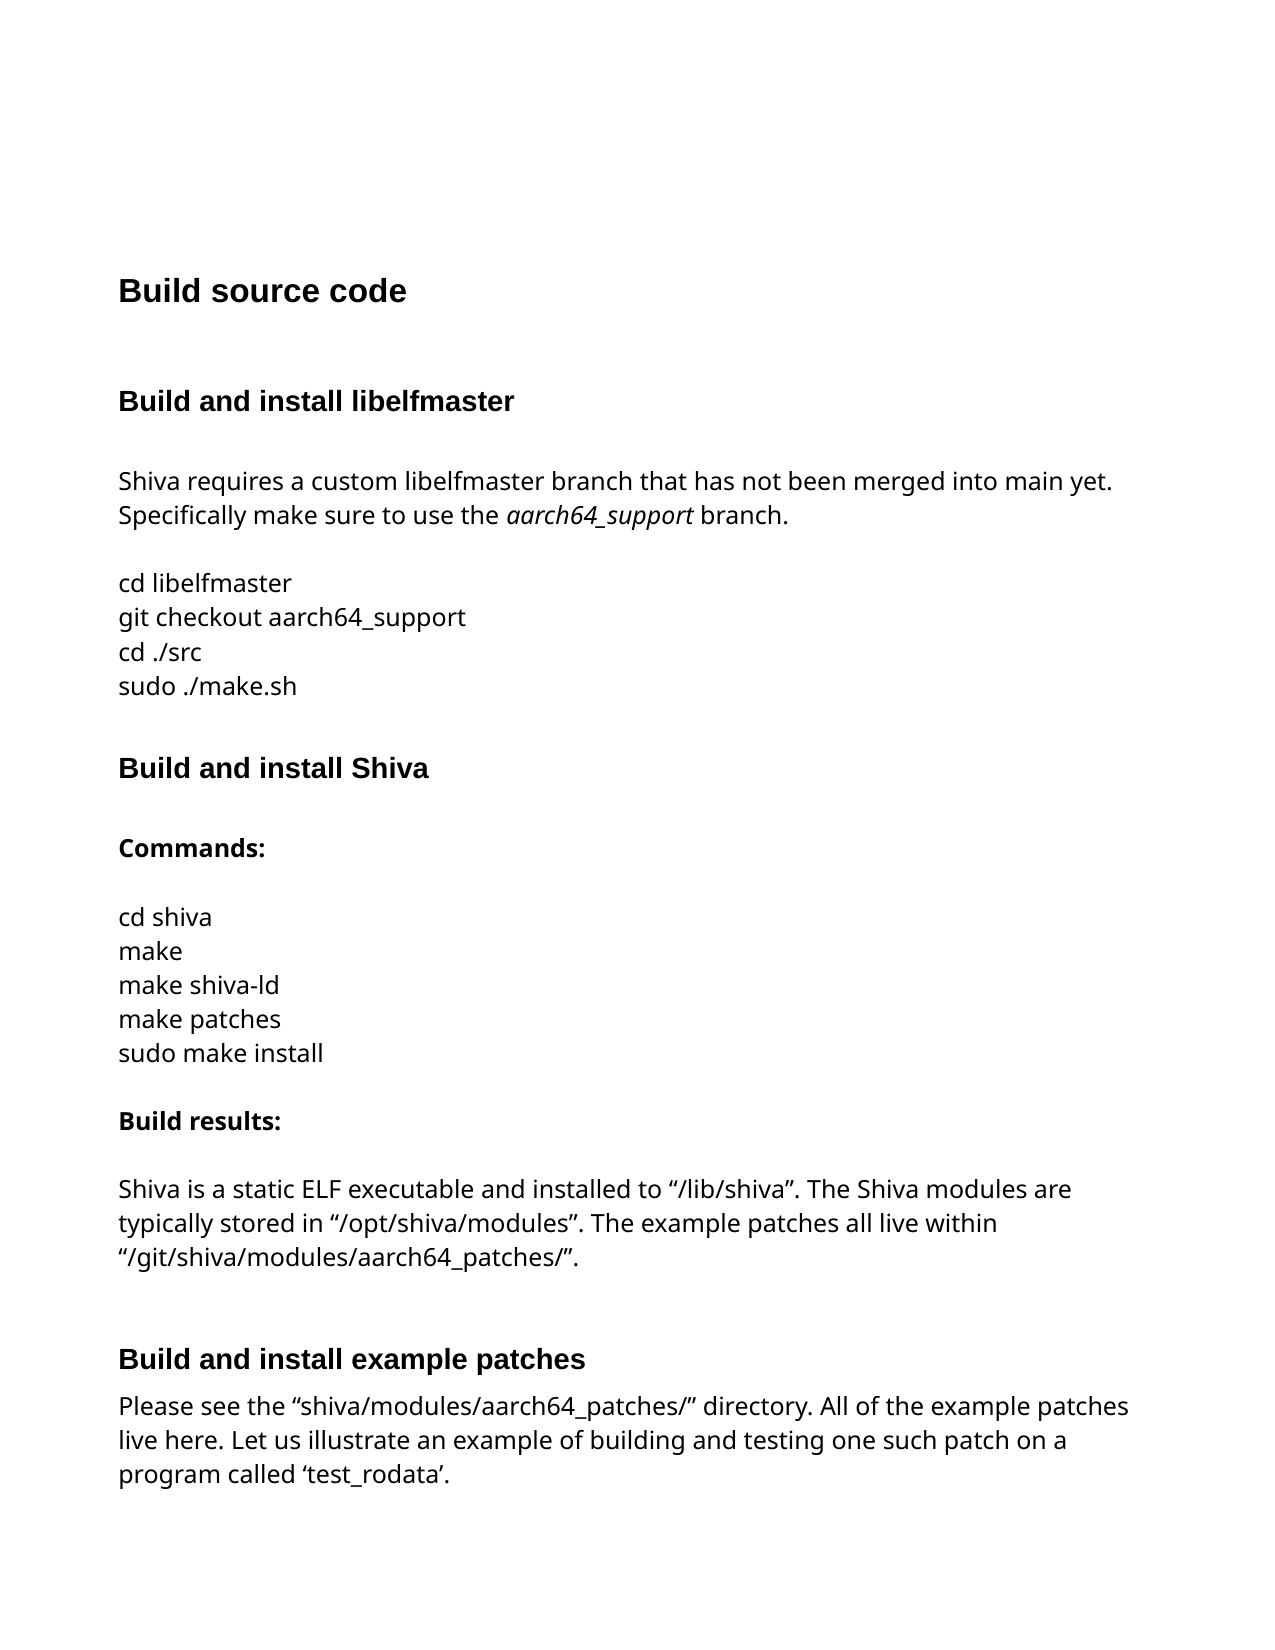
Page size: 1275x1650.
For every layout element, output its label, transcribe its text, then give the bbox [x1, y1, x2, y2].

subtitle Build source code [118, 271, 1157, 309]
text make [118, 933, 1157, 967]
text Shiva is a static ELF executable and installed to “/lib/shiva”. The Shiva modules are typically stored in “/opt/shiva/modules”. The example patches all live within “/git/shiva/modules/aarch64_patches/”. [118, 1172, 1157, 1274]
text cd ./src [118, 634, 1157, 668]
text sudo make install [118, 1035, 1157, 1069]
text Shiva requires a custom libelfmaster branch that has not been merged into main yet. Specifically make sure to use the aarch64_support branch. [118, 464, 1157, 532]
text make shiva-ld [118, 967, 1157, 1001]
text Commands: [118, 831, 1157, 865]
subtitle Build and install libelfmaster [118, 384, 1157, 417]
text cd shiva [118, 899, 1157, 933]
text make patches [118, 1001, 1157, 1035]
text cd libelfmaster [118, 566, 1157, 600]
subtitle Build and install Shiva [118, 751, 1157, 784]
subtitle Build and install example patches [118, 1342, 1157, 1376]
text sudo ./make.sh [118, 668, 1157, 702]
text Please see the “shiva/modules/aarch64_patches/” directory. All of the example patches live here. Let us illustrate an example of building and testing one such patch on a program called ‘test_rodata’. [118, 1388, 1157, 1490]
text git checkout aarch64_support [118, 600, 1157, 634]
text Build results: [118, 1103, 1157, 1138]
